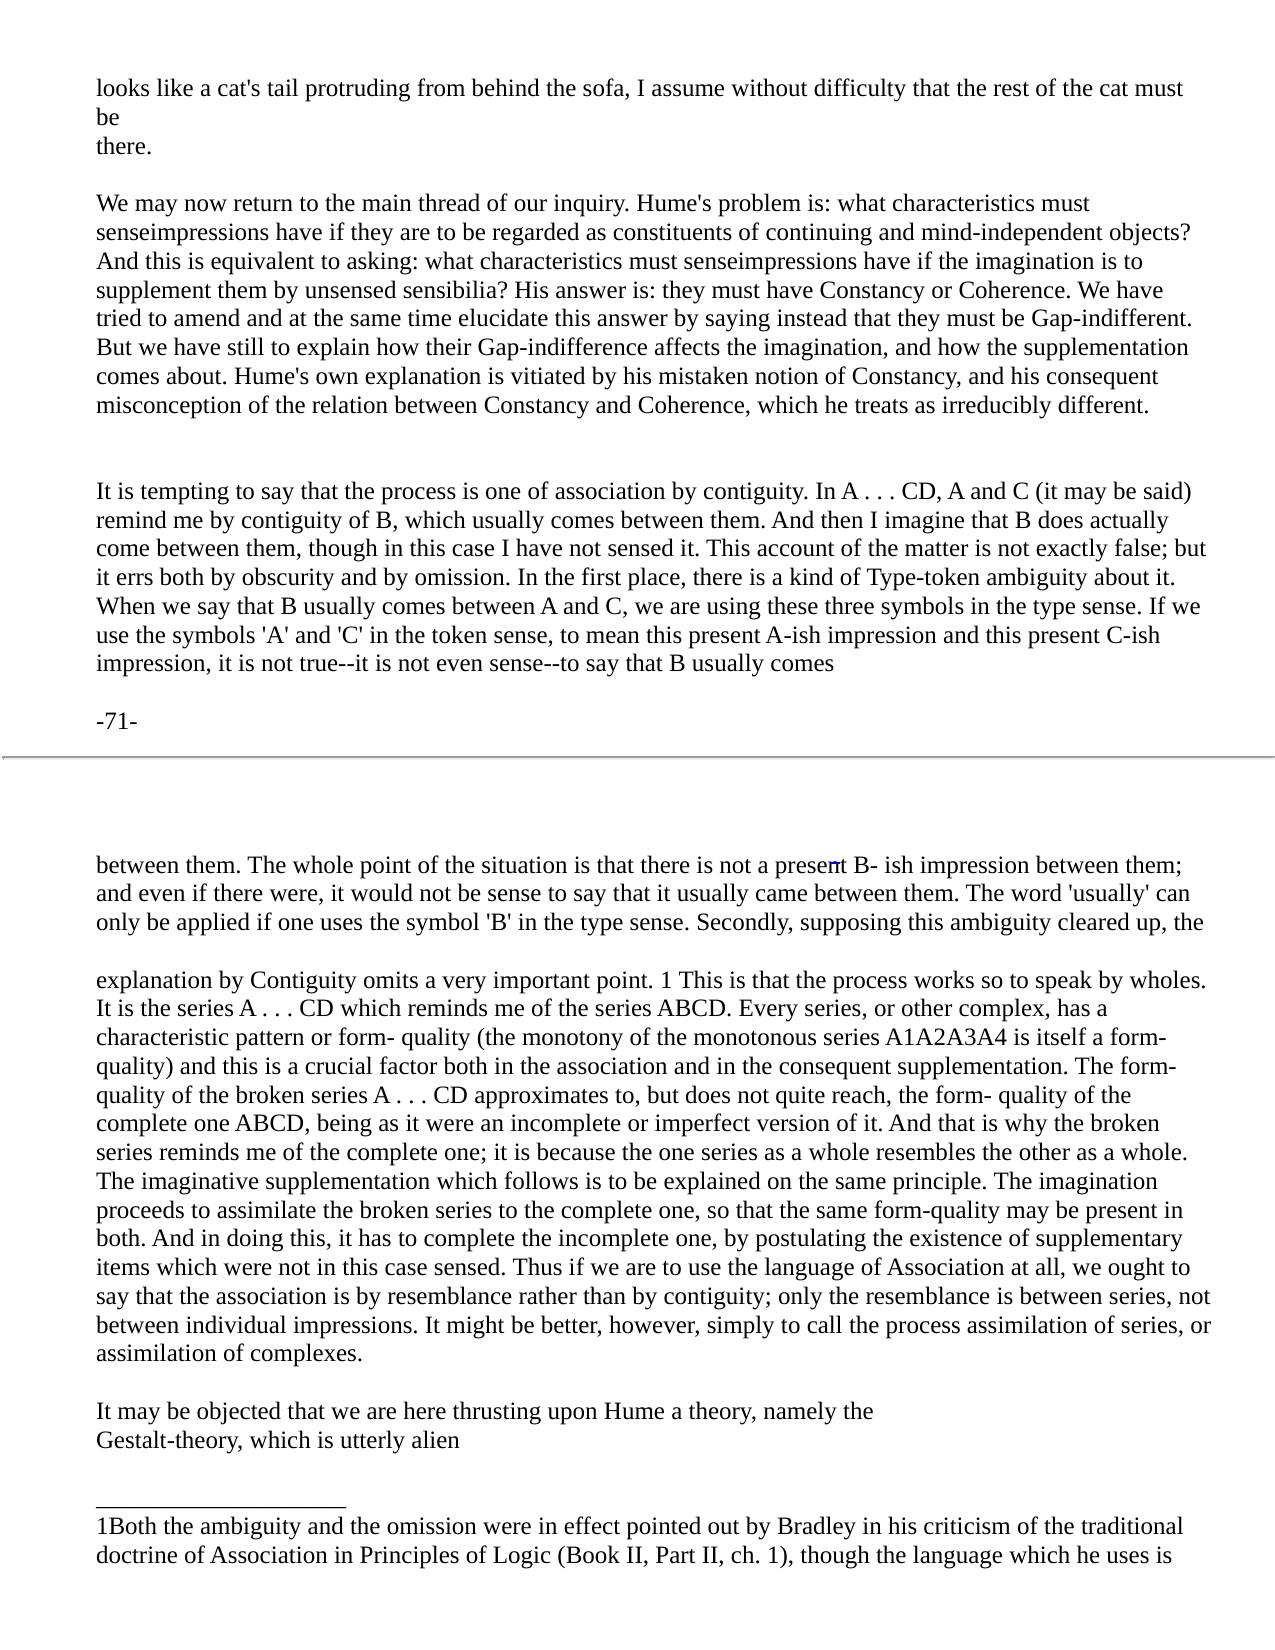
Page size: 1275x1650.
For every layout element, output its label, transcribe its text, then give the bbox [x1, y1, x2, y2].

text ____________________ [96, 1482, 1212, 1511]
text explanation by Contiguity omits a very important point. 1 This is that the process works so to speak by wholes. It is the series A . . . CD which reminds me of the series ABCD. Every series, or other complex, has a characteristic pattern or form- quality (the monotony of the monotonous series A1A2A3A4 is itself a form-quality) and this is a crucial factor both in the association and in the consequent supplementation. The form-quality of the broken series A . . . CD approximates to, but does not quite reach, the form- quality of the complete one ABCD, being as it were an incomplete or imperfect version of it. And that is why the broken series reminds me of the complete one; it is because the one series as a whole resembles the other as a whole. The imaginative supplementation which follows is to be explained on the same principle. The imagination proceeds to assimilate the broken series to the complete one, so that the same form-quality may be present in both. And in doing this, it has to complete the incomplete one, by postulating the existence of supplementary items which were not in this case sensed. Thus if we are to use the language of Association at all, we ought to say that the association is by resemblance rather than by contiguity; only the resemblance is between series, not between individual impressions. It might be better, however, simply to call the process assimilation of series, or assimilation of complexes. [96, 965, 1212, 1367]
text 1Both the ambiguity and the omission were in effect pointed out by Bradley in his criticism of the traditional doctrine of Association in Principles of Logic (Book II, Part II, ch. 1), though the language which he uses is [96, 1511, 1212, 1568]
text We may now return to the main thread of our inquiry. Hume's problem is: what characteristics must senseimpressions have if they are to be regarded as constituents of continuing and mind-independent objects? And this is equivalent to asking: what characteristics must senseimpressions have if the imagination is to supplement them by unsensed sensibilia? His answer is: they must have Constancy or Coherence. We have tried to amend and at the same time elucidate this answer by saying instead that they must be Gap-indifferent. But we have still to explain how their Gap-indifference affects the imagination, and how the supplementation comes about. Hume's own explanation is vitiated by his mistaken notion of Constancy, and his consequent misconception of the relation between Constancy and Coherence, which he treats as irreducibly different. [96, 188, 1212, 418]
text between them. The whole point of the situation is that there is not a present B- ish impression between them; and even if there were, it would not be sense to say that it usually came between them. The word 'usually' can only be applied if one uses the symbol 'B' in the type sense. Secondly, supposing this ambiguity cleared up, the [96, 850, 1212, 936]
text Gestalt-theory, which is utterly alien [96, 1425, 1212, 1453]
text It may be objected that we are here thrusting upon Hume a theory, namely the [96, 1396, 1212, 1425]
text looks like a cat's tail protruding from behind the sofa, I assume without difficulty that the rest of the cat must be [96, 73, 1212, 131]
picture [0, 752, 1275, 762]
text -71- [96, 706, 1212, 735]
text there. [96, 131, 1212, 160]
text It is tempting to say that the process is one of association by contiguity. In A . . . CD, A and C (it may be said) remind me by contiguity of B, which usually comes between them. And then I imagine that B does actually come between them, though in this case I have not sensed it. This account of the matter is not exactly false; but it errs both by obscurity and by omission. In the first place, there is a kind of Type-token ambiguity about it. When we say that B usually comes between A and C, we are using these three symbols in the type sense. If we use the symbols 'A' and 'C' in the token sense, to mean this present A-ish impression and this present C-ish impression, it is not true--it is not even sense--to say that B usually comes [96, 476, 1212, 677]
